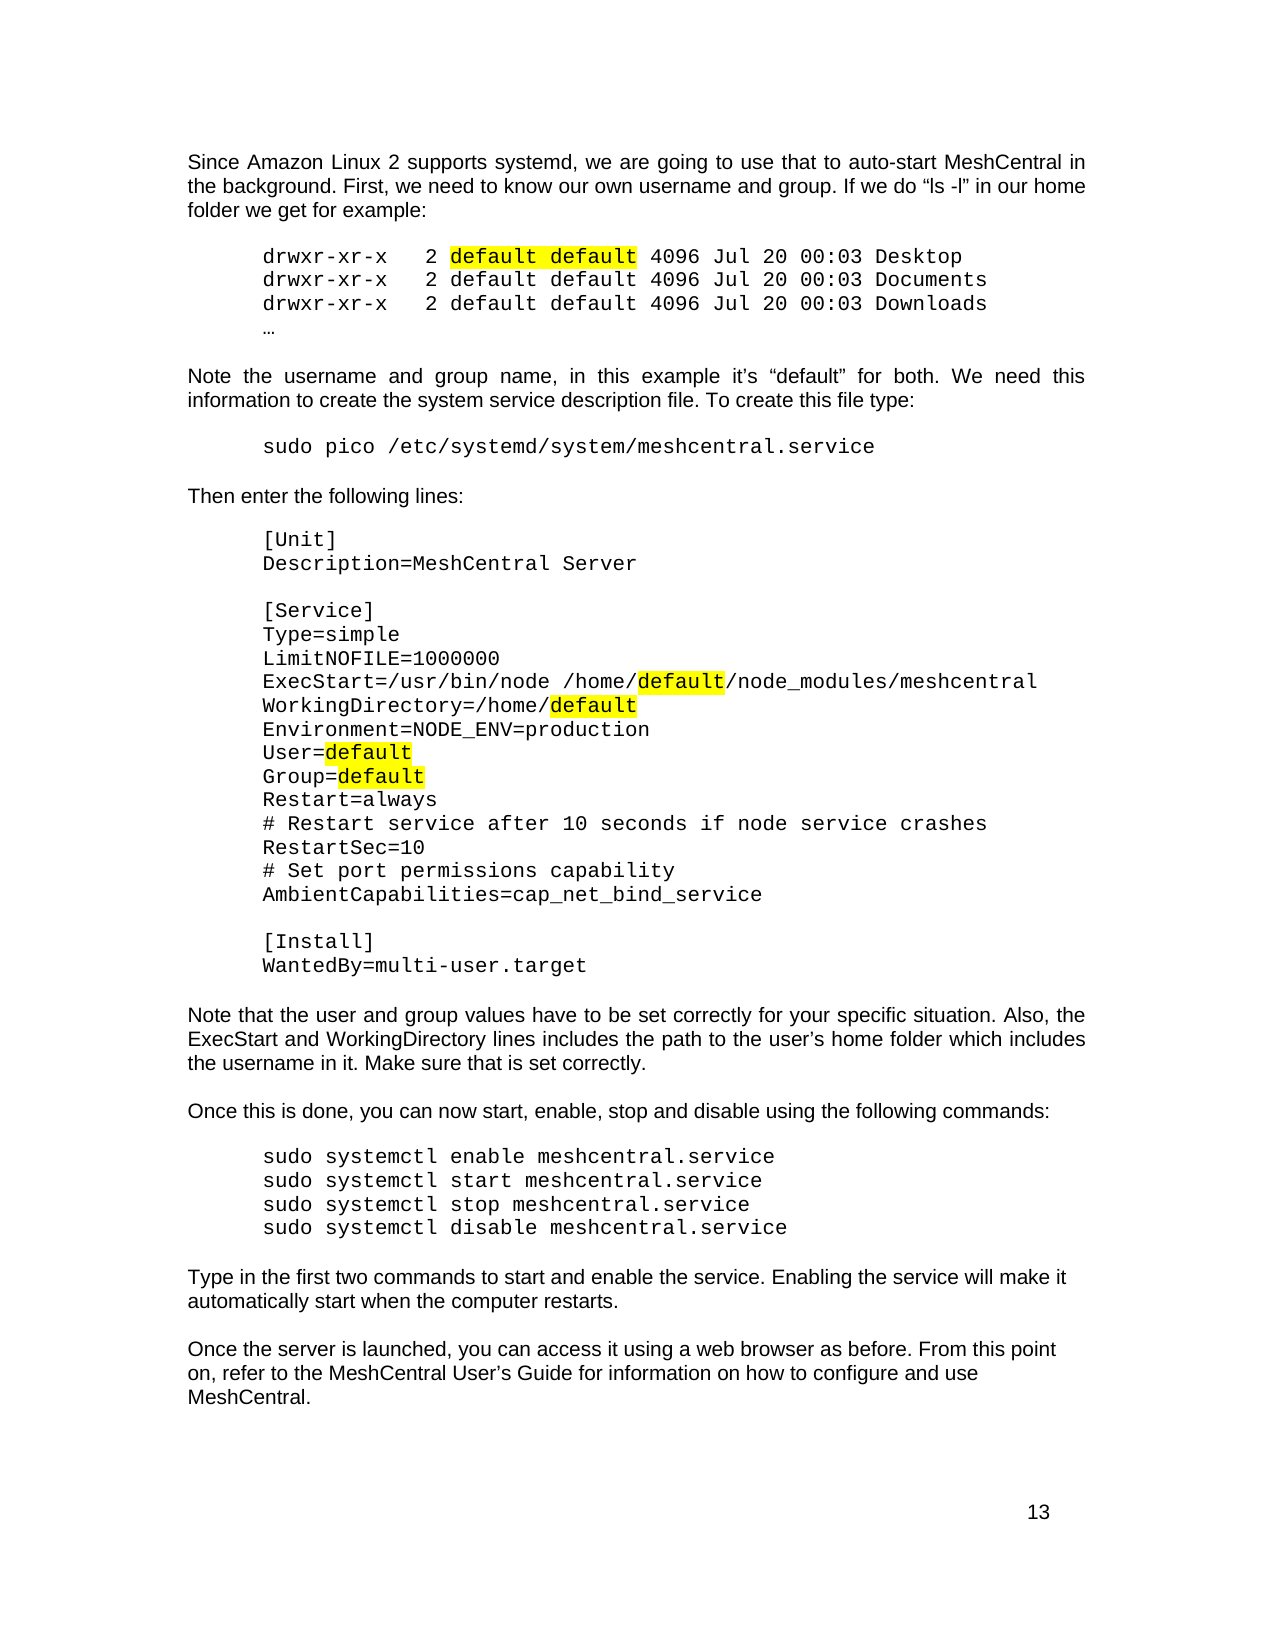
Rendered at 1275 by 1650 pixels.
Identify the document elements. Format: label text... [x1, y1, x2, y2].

text [Service] [262, 600, 1087, 624]
text drwxr-xr-x 2 default default 4096 Jul 20 00:03 Downloads [262, 293, 1087, 317]
text sudo systemctl start meshcentral.service [187, 1170, 1087, 1194]
text drwxr-xr-x 2 default default 4096 Jul 20 00:03 Desktop [262, 246, 1087, 269]
text AmbientCapabilities=cap_net_bind_service [262, 884, 1087, 908]
text WantedBy=multi-user.target [262, 955, 1087, 979]
text # Restart service after 10 seconds if node service crashes [262, 813, 1087, 837]
text drwxr-xr-x 2 default default 4096 Jul 20 00:03 Documents [262, 269, 1087, 293]
text Type in the first two commands to start and enable the service. Enabling the service will make it automatically start when the computer restarts. [187, 1265, 1087, 1313]
text Note that the user and group values have to be set correctly for your specific situation. Also, the ExecStart and WorkingDirectory lines includes the path to the user’s home folder which includes the username in it. Make sure that is set correctly. [187, 1003, 1087, 1074]
text Then enter the following lines: [187, 484, 1087, 508]
text sudo pico /etc/systemd/system/meshcentral.service [262, 436, 1087, 460]
text # Set port permissions capability [262, 860, 1087, 884]
text Type=simple [262, 624, 1087, 648]
text [Install] [262, 931, 1087, 955]
text Environment=NODE_ENV=production [262, 718, 1087, 742]
text sudo systemctl disable meshcentral.service [187, 1217, 1087, 1241]
text Once the server is launched, you can access it using a web browser as before. From this point on, refer to the MeshCentral User’s Guide for information on how to configure and use MeshCentral. [187, 1337, 1087, 1409]
text sudo systemctl stop meshcentral.service [187, 1194, 1087, 1217]
text User=default [262, 742, 1087, 766]
text Since Amazon Linux 2 supports systemd, we are going to use that to auto-start MeshCentral in the background. First, we need to know our own username and group. If we do “ls -l” in our home folder we get for example: [187, 150, 1087, 222]
text … [262, 317, 1087, 340]
text Description=MeshCentral Server [262, 553, 1087, 577]
text LimitNOFILE=1000000 [262, 648, 1087, 671]
text RestartSec=10 [262, 837, 1087, 860]
text Group=default [262, 766, 1087, 789]
text Once this is done, you can now start, enable, stop and disable using the following commands: [187, 1098, 1087, 1122]
text WorkingDirectory=/home/default [262, 695, 1087, 718]
text ExecStart=/usr/bin/node /home/default/node_modules/meshcentral [262, 671, 1087, 695]
text sudo systemctl enable meshcentral.service [187, 1146, 1087, 1170]
text [Unit] [262, 529, 1087, 553]
text Note the username and group name, in this example it’s “default” for both. We need this information to create the system service description file. To create this file type: [187, 364, 1087, 412]
text Restart=always [262, 789, 1087, 813]
